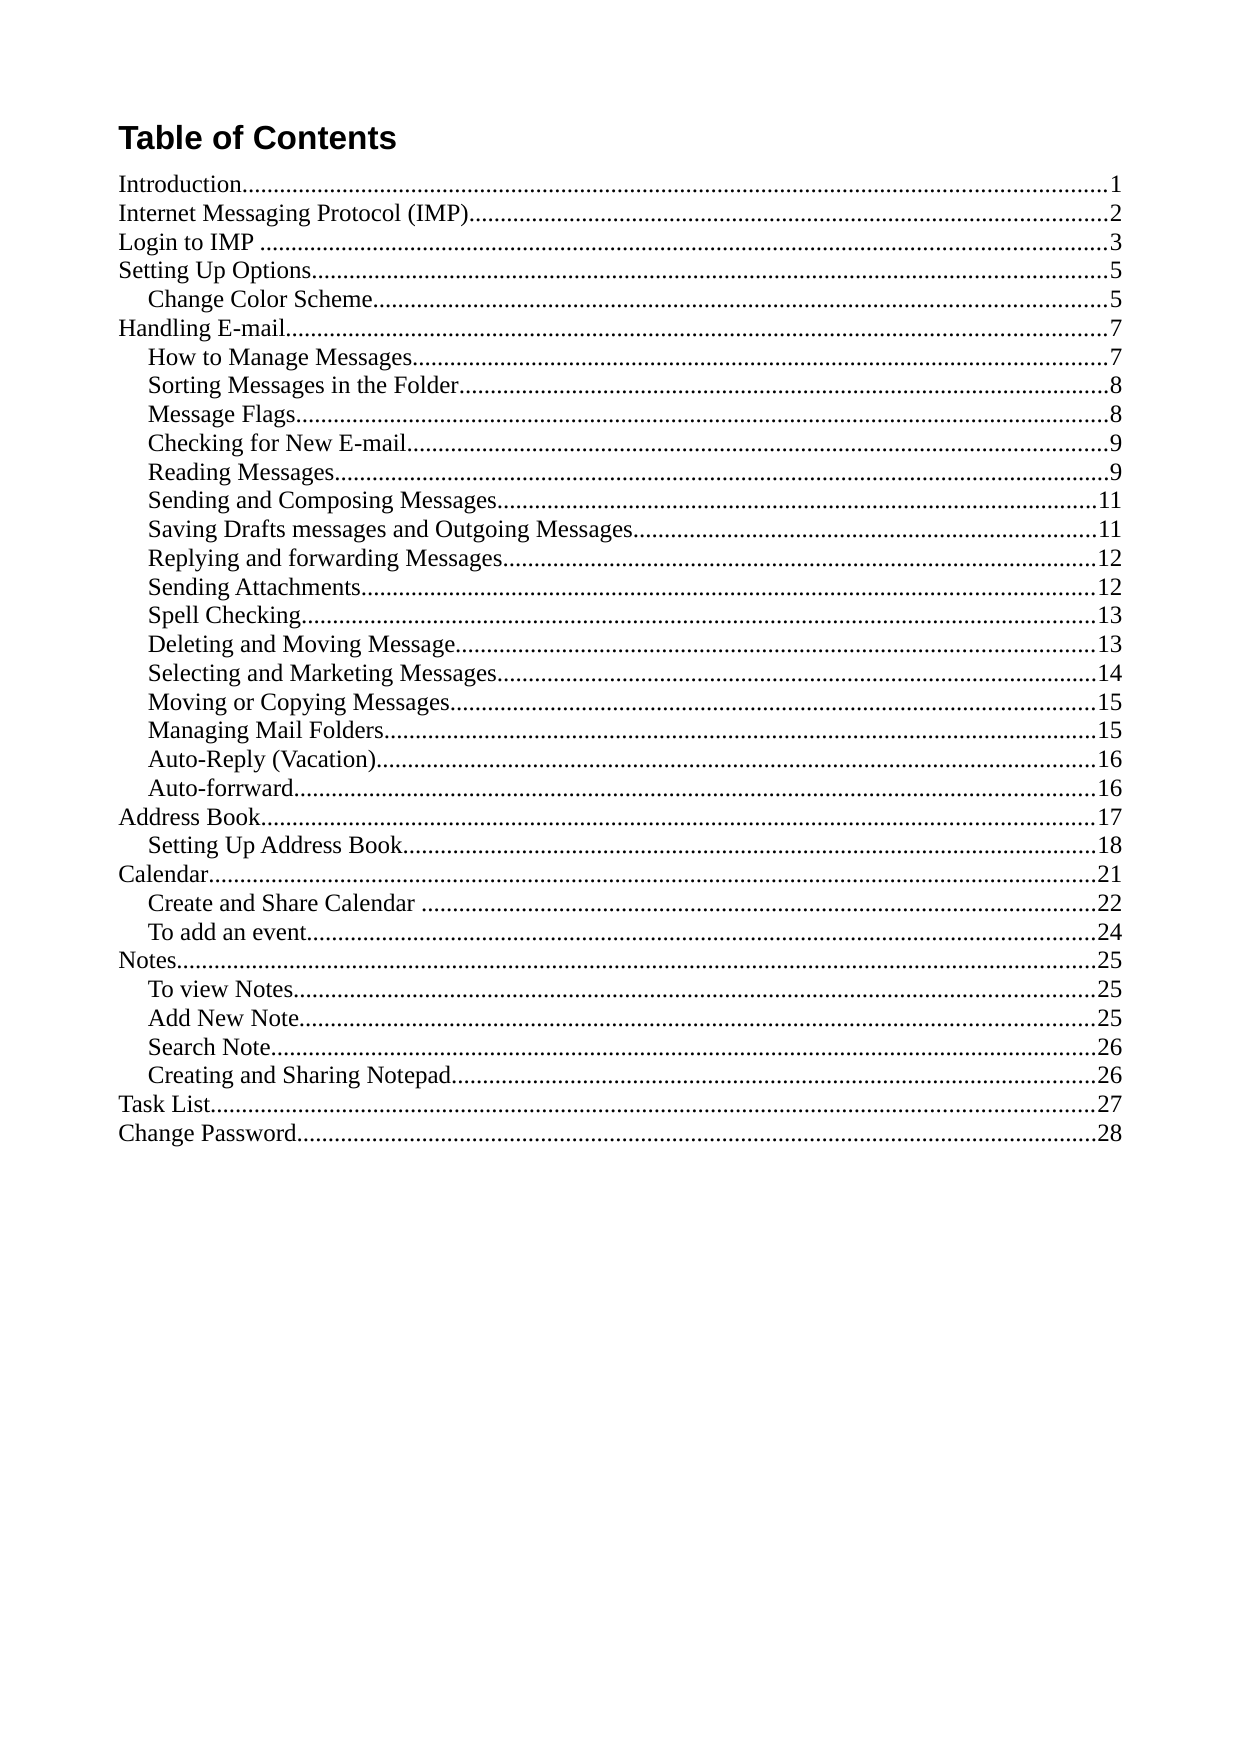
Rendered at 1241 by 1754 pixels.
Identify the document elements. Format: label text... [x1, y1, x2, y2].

text Reading Messages 9 [148, 457, 1122, 485]
text Search Note 26 [148, 1032, 1122, 1060]
text Auto-forrward 16 [148, 773, 1122, 802]
text Task List 27 [118, 1089, 1122, 1118]
text Add New Note 25 [148, 1003, 1122, 1032]
text Creating and Sharing Notepad 26 [148, 1060, 1122, 1089]
text Internet Messaging Protocol (IMP) 2 [118, 198, 1122, 227]
text Login to IMP 3 [118, 227, 1122, 255]
text Replying and forwarding Messages 12 [148, 543, 1122, 572]
text Sending Attachments 12 [148, 572, 1122, 600]
text Selecting and Marketing Messages 14 [148, 658, 1122, 687]
text Change Password 28 [118, 1118, 1122, 1147]
text Checking for New E-mail 9 [148, 428, 1122, 457]
text Deleting and Moving Message 13 [148, 629, 1122, 658]
text Sending and Composing Messages 11 [148, 485, 1122, 514]
text Saving Drafts messages and Outgoing Messages 11 [148, 514, 1122, 543]
text Setting Up Options 5 [118, 255, 1122, 284]
text Message Flags 8 [148, 399, 1122, 428]
text To view Notes 25 [148, 974, 1122, 1003]
text Notes 25 [118, 945, 1122, 974]
text Change Color Scheme 5 [148, 284, 1122, 313]
text Sorting Messages in the Folder 8 [148, 370, 1122, 399]
text Address Book 17 [118, 802, 1122, 830]
text How to Manage Messages 7 [148, 342, 1122, 370]
text To add an event 24 [148, 917, 1122, 945]
text Moving or Copying Messages 15 [148, 687, 1122, 715]
text Setting Up Address Book 18 [148, 830, 1122, 859]
text Handling E-mail 7 [118, 313, 1122, 342]
subtitle Table of Contents [118, 118, 1122, 157]
text Calendar 21 [118, 859, 1122, 888]
text Managing Mail Folders 15 [148, 715, 1122, 744]
text Introduction 1 [118, 169, 1122, 198]
text Auto-Reply (Vacation) 16 [148, 744, 1122, 773]
text Spell Checking 13 [148, 600, 1122, 629]
text Create and Share Calendar 22 [148, 888, 1122, 917]
